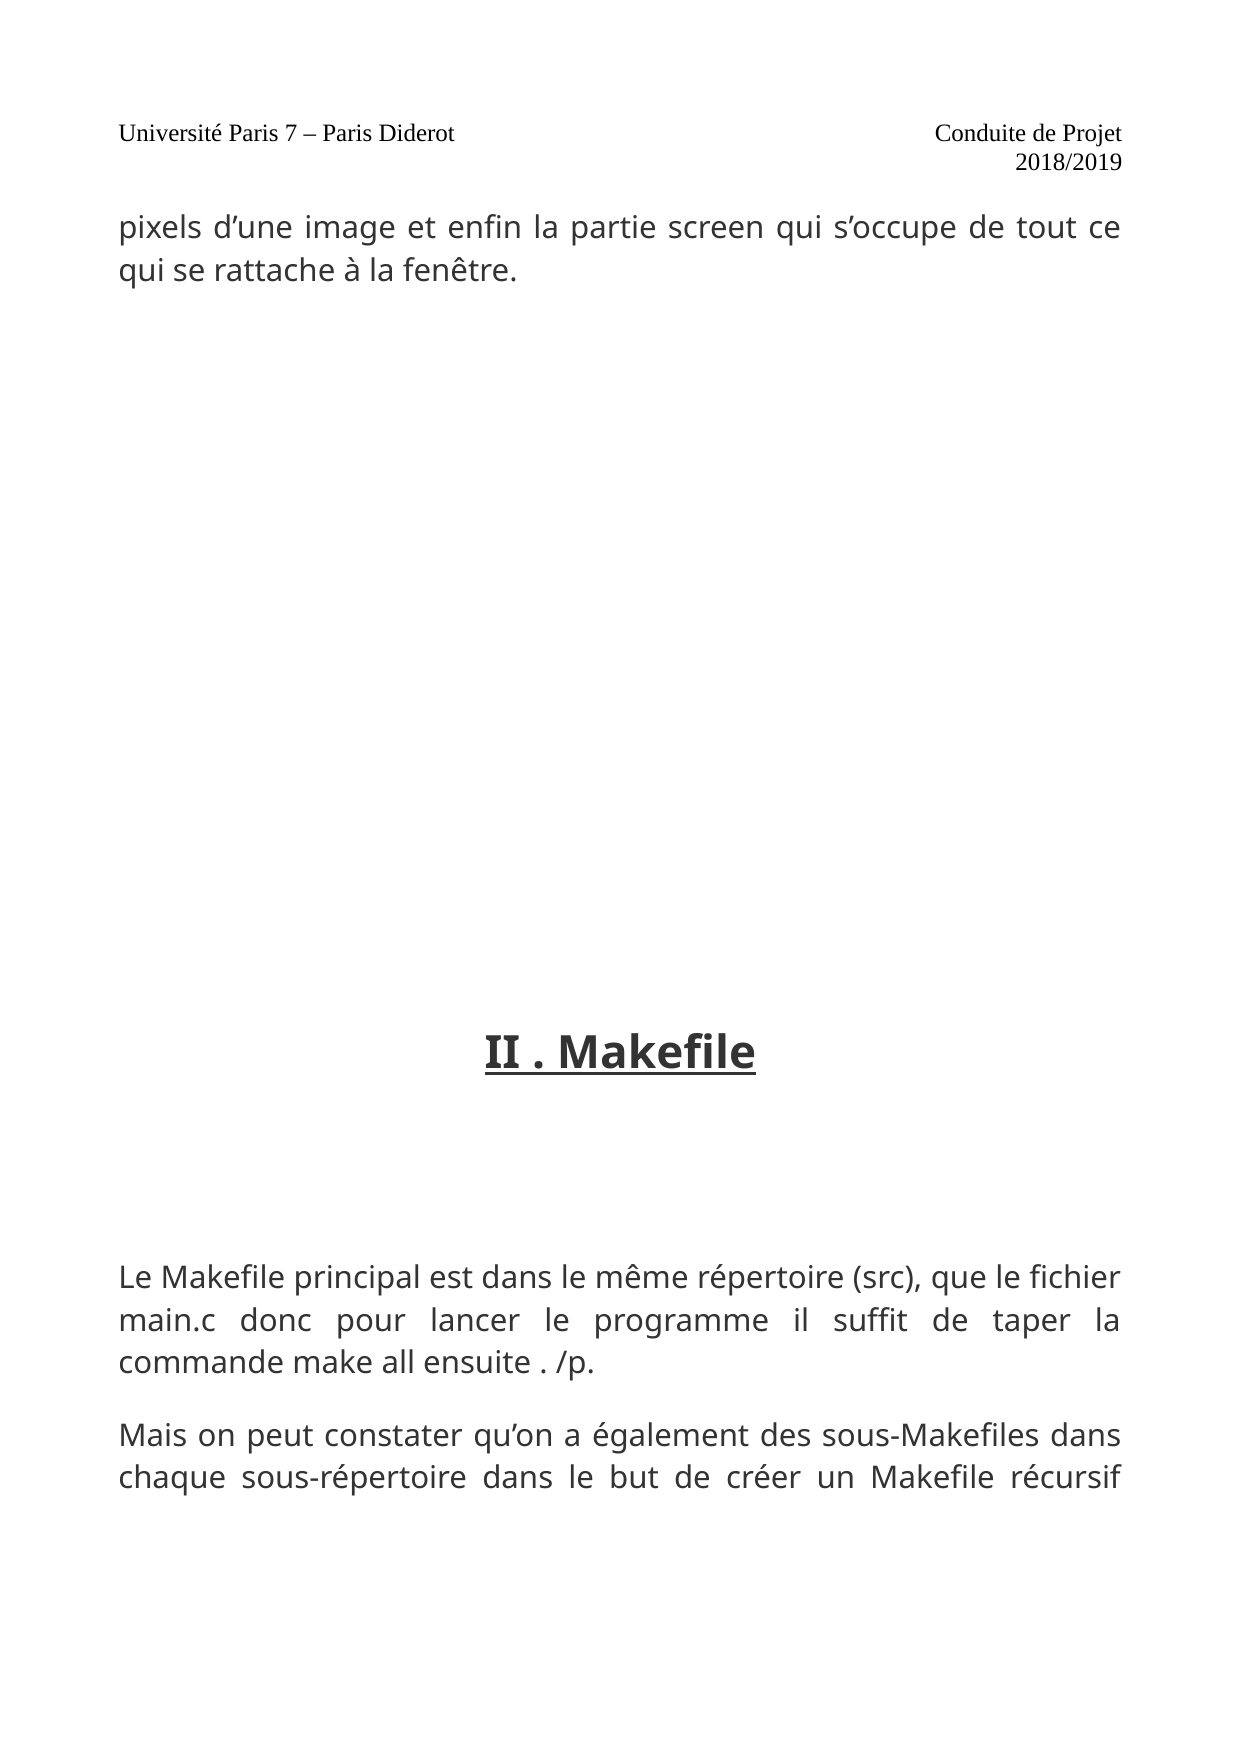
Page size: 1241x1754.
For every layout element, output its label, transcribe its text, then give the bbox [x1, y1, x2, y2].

text Mais on peut constater qu’on a également des sous-Makefiles dans chaque sous-répertoire dans le but de créer un Makefile récursif [118, 1412, 1122, 1498]
text pixels d’une image et enfin la partie screen qui s’occupe de tout ce qui se rattache à la fenêtre. [118, 205, 1122, 290]
text Le Makefile principal est dans le même répertoire (src), que le fichier main.c donc pour lancer le programme il suffit de taper la commande make all ensuite . /p. [118, 1255, 1122, 1383]
text II . Makefile [118, 1019, 1122, 1082]
